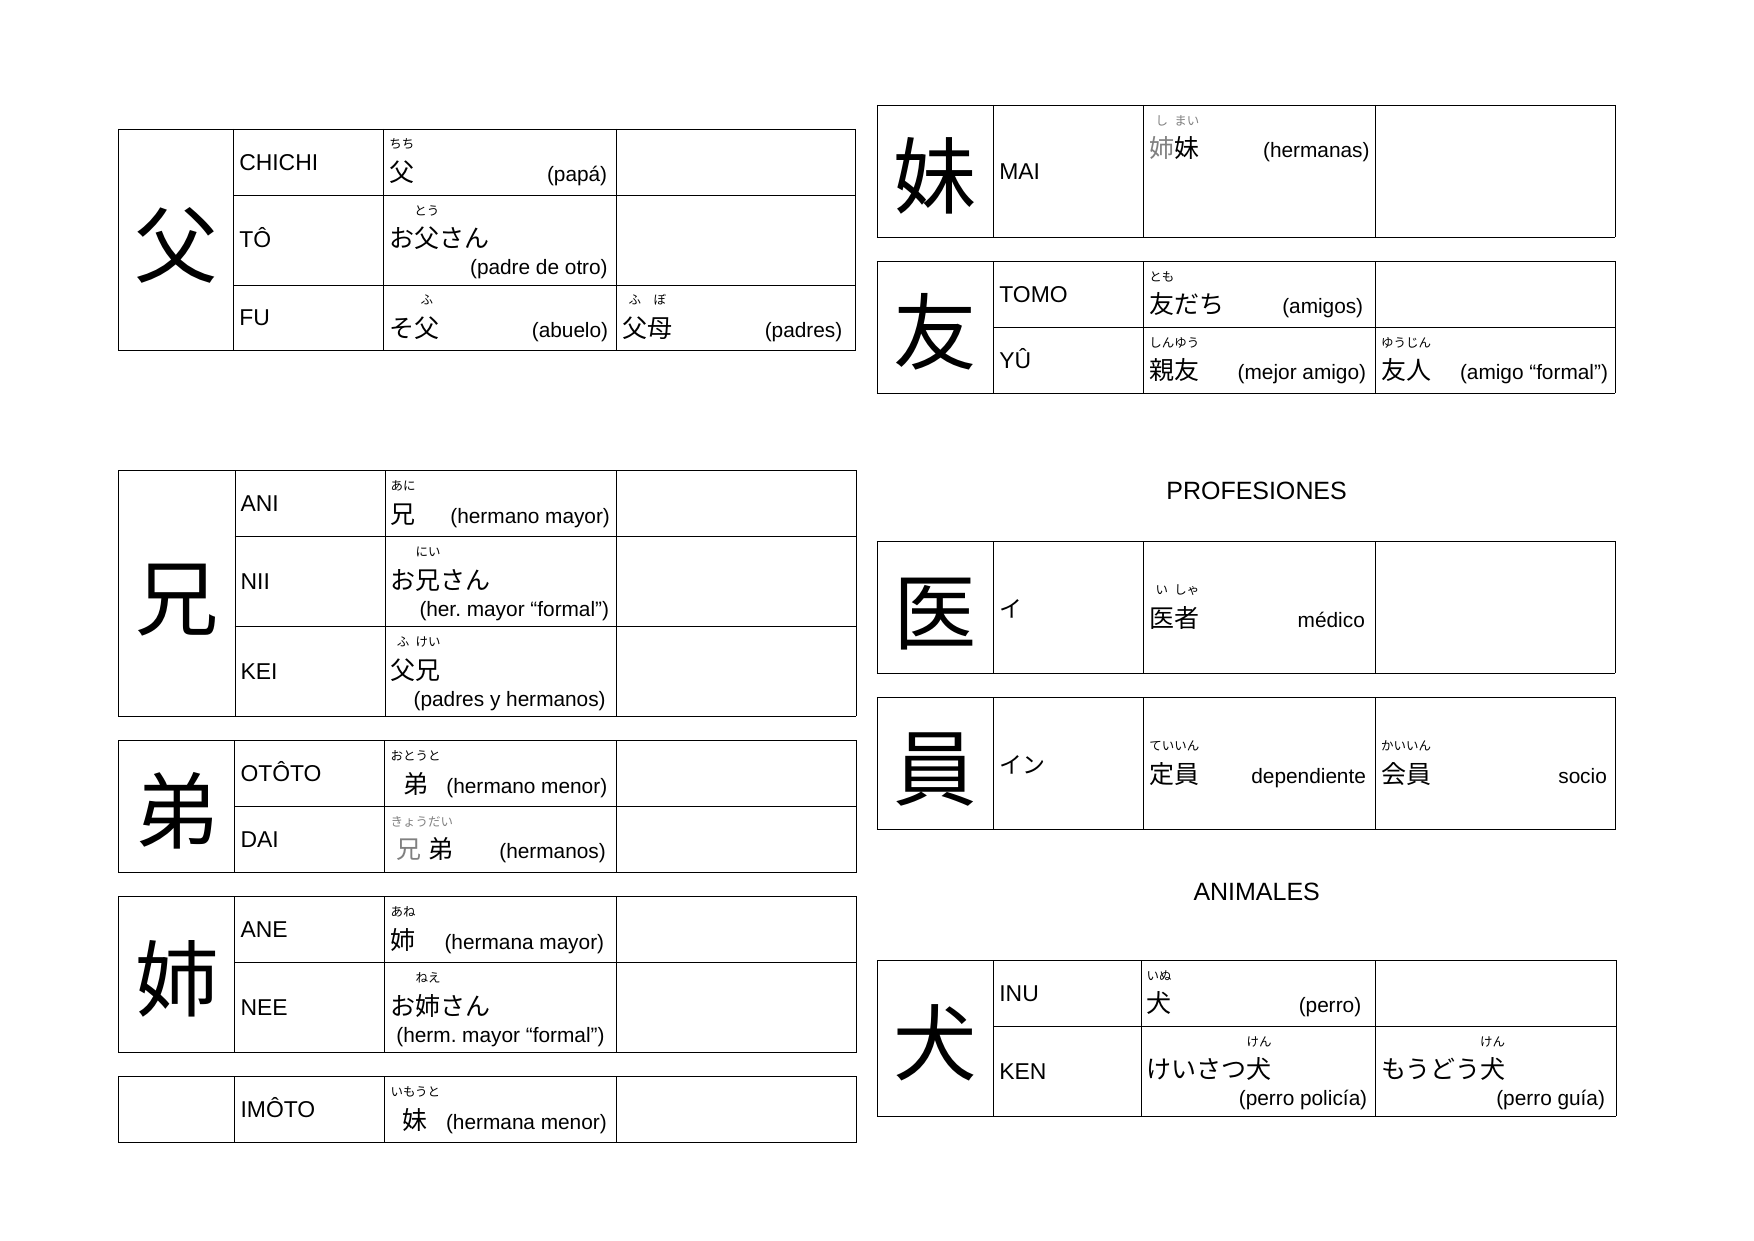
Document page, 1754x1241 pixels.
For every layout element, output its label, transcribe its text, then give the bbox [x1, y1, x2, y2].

table_cell 父ふ母ぼ (padres) [617, 286, 855, 350]
table_header 姉あね (hermana mayor) [385, 897, 616, 962]
table_cell お父とうさん (padre de otro) [384, 196, 616, 284]
table_cell けいさつ犬けん (perro policía) [1142, 1027, 1375, 1116]
table_header [119, 1077, 234, 1142]
table_cell [1376, 106, 1615, 237]
table_header 犬 [878, 961, 993, 1116]
table_cell [617, 807, 856, 872]
text ANIMALES [877, 877, 1636, 906]
table_header OTÔTO [235, 741, 384, 806]
table_header 医い者しゃ médico [1144, 542, 1375, 673]
table_header 定てい員いん dependiente [1144, 698, 1375, 829]
text PROFESIONES [877, 476, 1636, 504]
table_header 医 [878, 542, 993, 673]
table_header 父 [119, 130, 233, 350]
table_header 妹いもうと (hermana menor) [385, 1077, 616, 1142]
table_header 父ちち (papá) [384, 130, 616, 194]
table_cell FU [234, 286, 383, 350]
table_cell YÛ [994, 328, 1143, 393]
table_header 友 [878, 262, 993, 393]
table_header [1376, 262, 1615, 327]
table_cell [617, 537, 856, 626]
table_header イ [994, 542, 1143, 673]
table_header 姉 [119, 897, 234, 1052]
table_header 友ともだち (amigos) [1144, 262, 1375, 327]
table_header 会かい員いん socio [1376, 698, 1615, 829]
table_header 弟 [119, 741, 234, 872]
table_cell NEE [235, 963, 384, 1052]
table_header [617, 897, 856, 962]
table_header [1376, 961, 1616, 1026]
table_header [617, 741, 856, 806]
table_cell 親しん友ゆう (mejor amigo) [1144, 328, 1375, 393]
table_cell [617, 963, 856, 1052]
table_header 弟おとうと (hermano menor) [385, 741, 616, 806]
table_cell KEI [236, 627, 385, 716]
table_cell そ父ふ (abuelo) [384, 286, 616, 350]
table_cell 姉し妹まい (hermanas) [1144, 106, 1375, 237]
table_header [617, 130, 855, 194]
table_header INU [994, 961, 1141, 1026]
table_cell KEN [994, 1027, 1141, 1116]
table_cell [617, 196, 855, 284]
table_header 妹 [878, 106, 993, 237]
table_header 兄あに (hermano mayor) [386, 471, 616, 536]
table_header [617, 471, 856, 536]
table_header TOMO [994, 262, 1143, 327]
table_cell 兄きょう弟だい (hermanos) [385, 807, 616, 872]
table_cell NII [236, 537, 385, 626]
table_cell お兄にいさん (her. mayor “formal”) [386, 537, 616, 626]
table_cell 父ふ兄けい (padres y hermanos) [386, 627, 616, 716]
table_header 員 [878, 698, 993, 829]
table_cell [617, 627, 856, 716]
table_cell DAI [235, 807, 384, 872]
table_header [1376, 542, 1615, 673]
table_header ANE [235, 897, 384, 962]
table_header イン [994, 698, 1143, 829]
table_cell 友ゆう人じん (amigo “formal”) [1376, 328, 1615, 393]
table_cell TÔ [234, 196, 383, 284]
table_cell もうどう犬けん (perro guía) [1376, 1027, 1616, 1116]
table_cell MAI [994, 106, 1143, 237]
table_header [617, 1077, 856, 1142]
table_cell お姉ねえさん (herm. mayor “formal”) [385, 963, 616, 1052]
table_header ANI [236, 471, 385, 536]
table_header 犬いぬ (perro) [1142, 961, 1375, 1026]
table_header IMÔTO [235, 1077, 384, 1142]
table_header CHICHI [234, 130, 383, 194]
table_header 兄 [119, 471, 235, 716]
